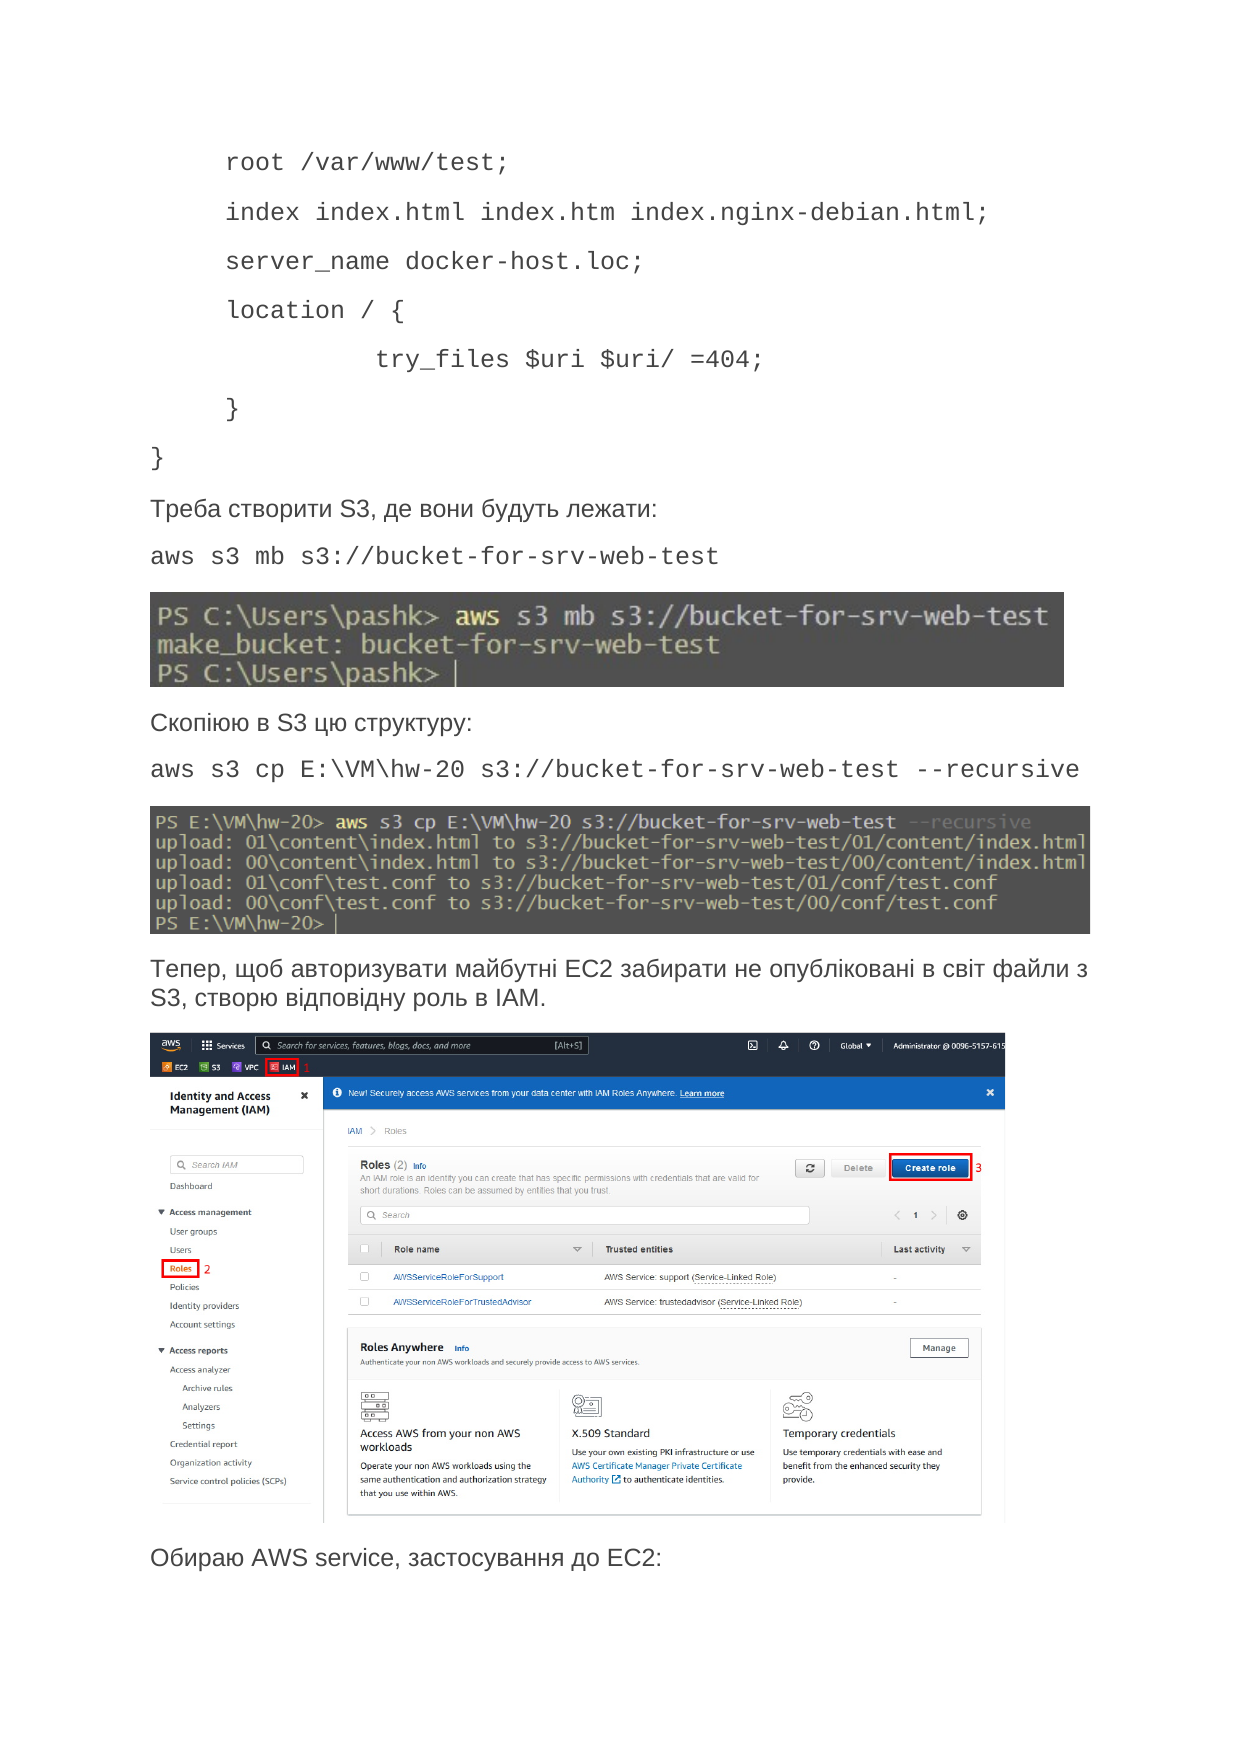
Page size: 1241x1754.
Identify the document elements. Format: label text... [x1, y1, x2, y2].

text aws s3 cp E:\VM\hw-20 s3://bucket-for-srv-web-test --recursive [150, 757, 1090, 785]
text } [150, 396, 1090, 424]
text index index.html index.htm index.nginx-debian.html; [150, 199, 1090, 227]
text try_files $uri $uri/ =404; [150, 347, 1090, 375]
text Тепер, щоб авторизувати майбутні ЕС2 забирати не опубліковані в світ файли з S3, створю відповідну роль в IAM. [150, 954, 1090, 1012]
text location / { [150, 297, 1090, 326]
text server_name docker-host.loc; [150, 248, 1090, 277]
picture [150, 806, 1091, 934]
picture [150, 592, 1064, 687]
text Скопіюю в S3 цю структуру: [150, 707, 1090, 736]
text Треба створити S3, де вони будуть лежати: [150, 494, 1090, 523]
text aws s3 mb s3://bucket-for-srv-web-test [150, 544, 1090, 572]
picture [150, 1032, 1006, 1523]
text root /var/www/test; [150, 150, 1090, 178]
text Обираю AWS service, застосування до EC2: [150, 1543, 1090, 1572]
text } [150, 445, 1090, 473]
